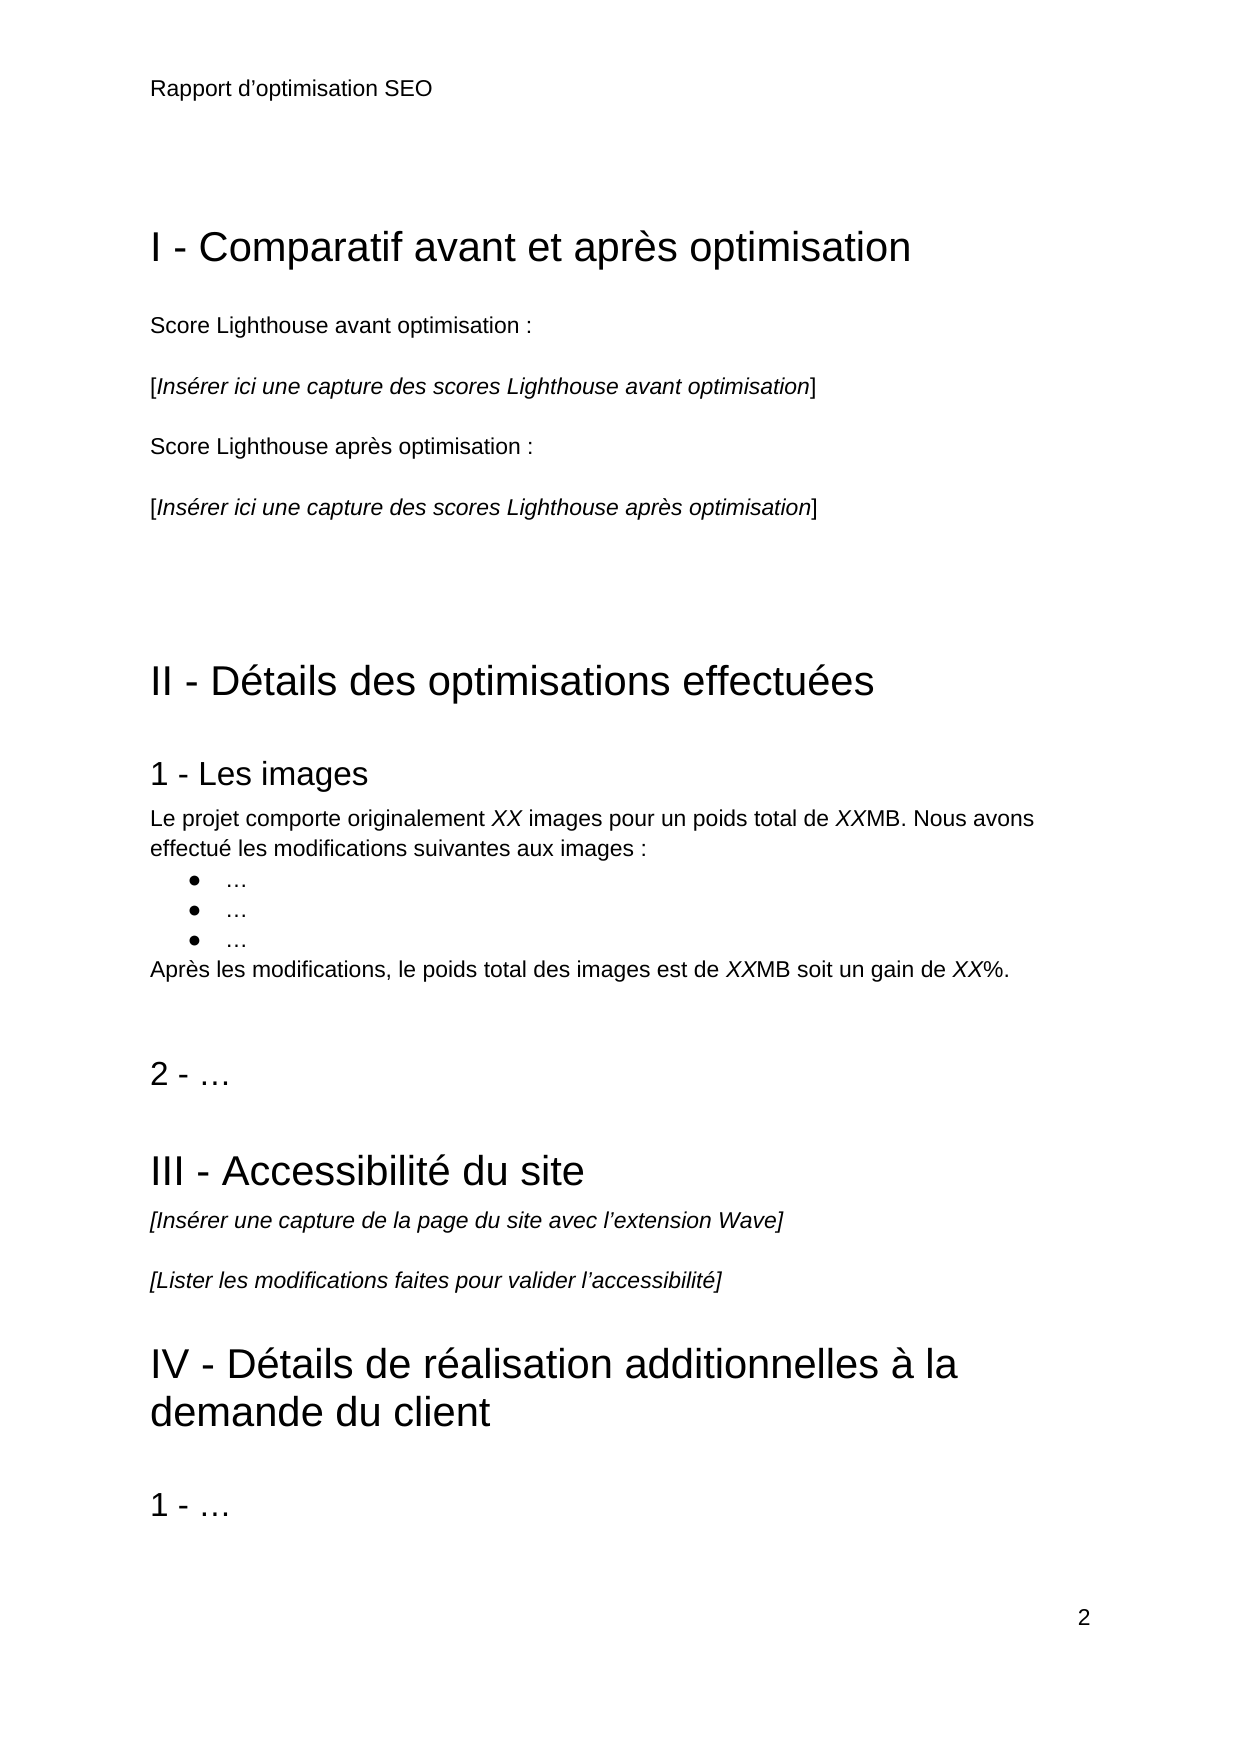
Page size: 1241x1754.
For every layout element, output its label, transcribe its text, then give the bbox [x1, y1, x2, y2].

text [Insérer ici une capture des scores Lighthouse après optimisation] [150, 494, 1090, 520]
text Après les modifications, le poids total des images est de XXMB soit un gain de XX%. [150, 956, 1090, 982]
list … [187, 926, 1090, 952]
text [Insérer une capture de la page du site avec l’extension Wave] [150, 1207, 1090, 1233]
text Le projet comporte originalement XX images pour un poids total de XXMB. Nous avons effectué les modifications suivantes aux images : [150, 805, 1090, 862]
text [Insérer ici une capture des scores Lighthouse avant optimisation] [150, 373, 1090, 399]
list … [187, 896, 1090, 922]
text [Lister les modifications faites pour valider l’accessibilité] [150, 1267, 1090, 1294]
subtitle II - Détails des optimisations effectuées [150, 656, 1090, 704]
text Score Lighthouse après optimisation : [150, 433, 1090, 460]
subtitle III - Accessibilité du site [150, 1147, 1090, 1194]
subtitle 1 - … [150, 1485, 1090, 1524]
subtitle IV - Détails de réalisation additionnelles à la demande du client [150, 1339, 1090, 1435]
list … [187, 866, 1090, 892]
subtitle 1 - Les images [150, 754, 1090, 793]
subtitle I - Comparatif avant et après optimisation [150, 222, 1090, 270]
subtitle 2 - … [150, 1054, 1090, 1092]
text Score Lighthouse avant optimisation : [150, 312, 1090, 339]
